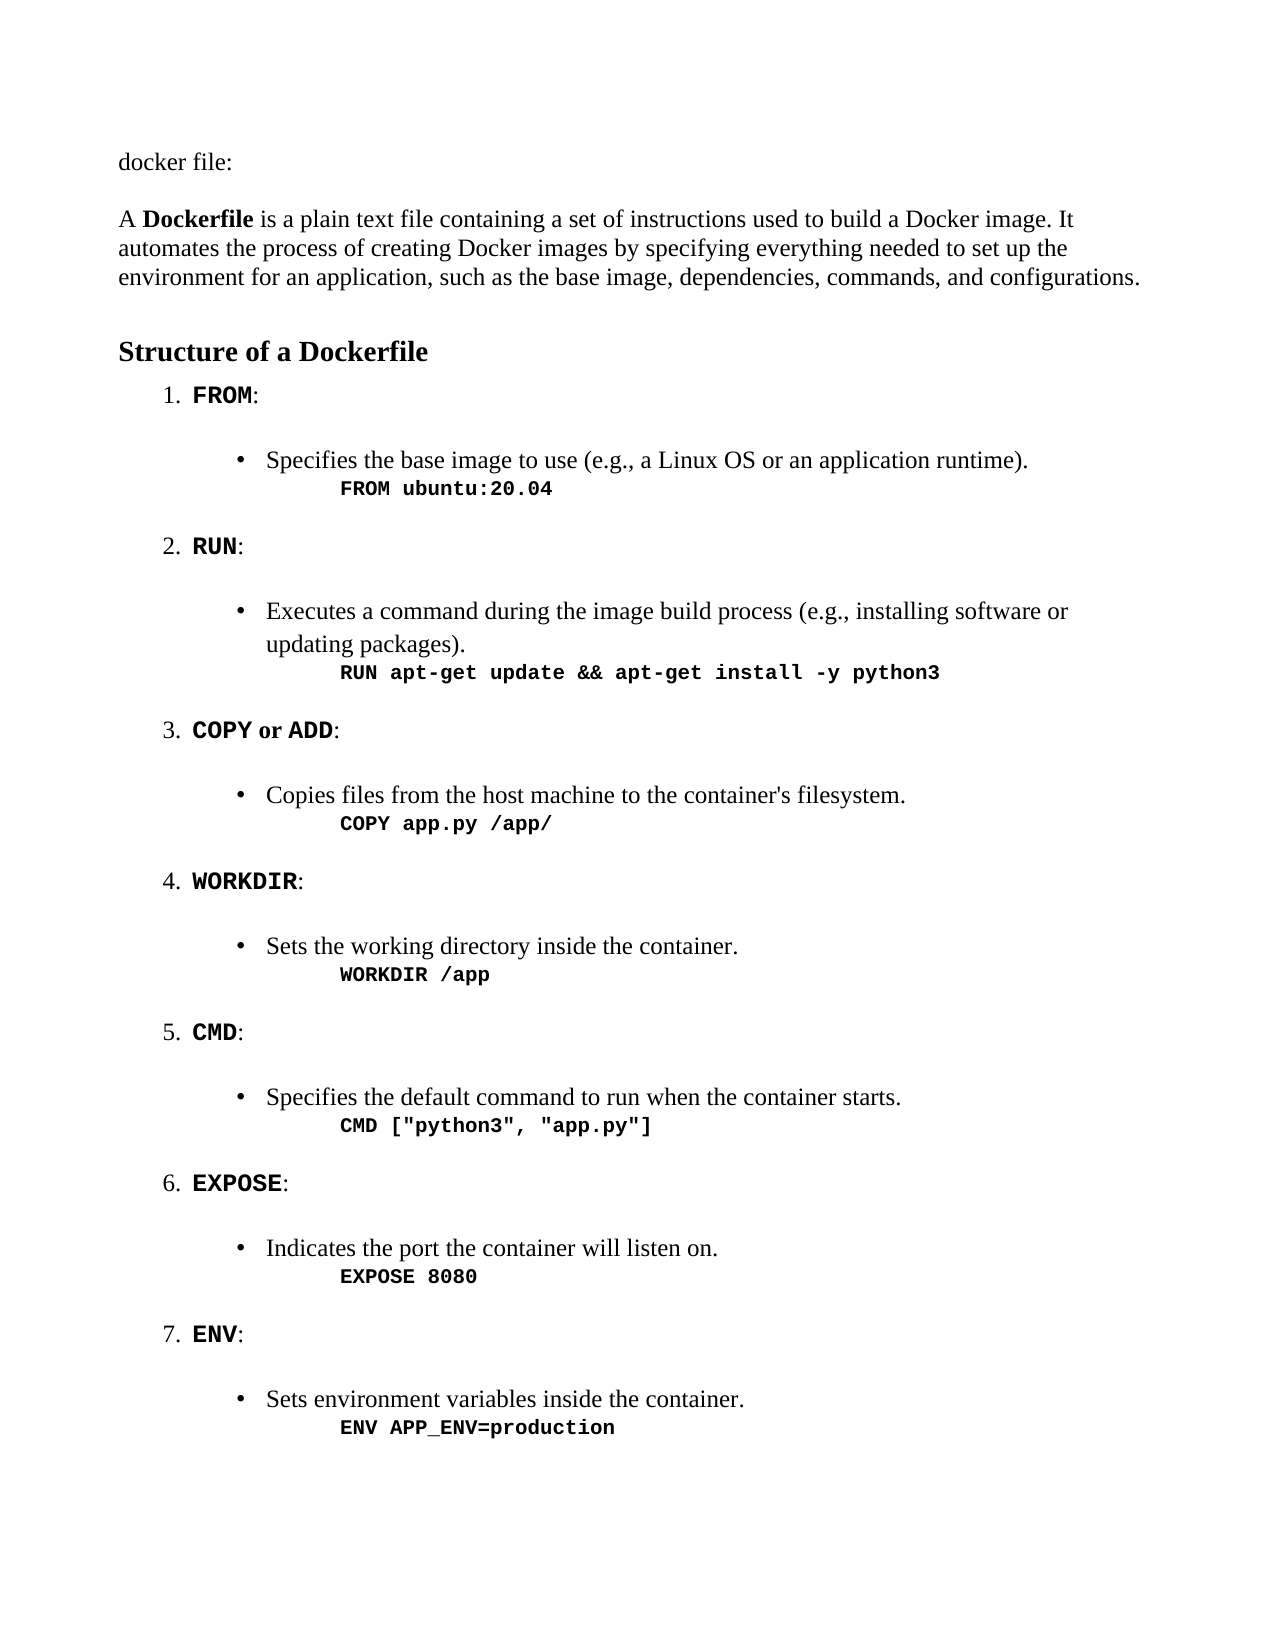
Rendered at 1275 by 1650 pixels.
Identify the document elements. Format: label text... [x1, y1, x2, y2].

list Sets environment variables inside the container. [236, 1384, 1157, 1413]
list WORKDIR /app [310, 964, 1157, 988]
list Copies files from the host machine to the container's filesystem. [236, 780, 1157, 809]
list RUN: [162, 531, 1157, 562]
list Indicates the port the container will listen on. [236, 1233, 1157, 1262]
list COPY app.py /app/ [310, 813, 1157, 837]
list EXPOSE 8080 [310, 1266, 1157, 1290]
list Specifies the default command to run when the container starts. [236, 1082, 1157, 1111]
list Specifies the base image to use (e.g., a Linux OS or an application runtime). [236, 445, 1157, 474]
list Executes a command during the image build process (e.g., installing software or updating packages). [236, 596, 1157, 658]
list CMD: [162, 1017, 1157, 1048]
list RUN apt-get update && apt-get install -y python3 [310, 662, 1157, 686]
list COPY or ADD: [162, 715, 1157, 746]
subtitle Structure of a Dockerfile [118, 334, 1157, 367]
list FROM: [162, 380, 1157, 411]
text docker file: [118, 147, 1157, 176]
list ENV APP_ENV=production [310, 1417, 1157, 1441]
list WORKDIR: [162, 866, 1157, 897]
text A Dockerfile is a plain text file containing a set of instructions used to build a Docker image. It automates the process of creating Docker images by specifying everything needed to set up the environment for an application, such as the base image, dependencies, commands, and configurations. [118, 204, 1157, 291]
list CMD ["python3", "app.py"] [310, 1115, 1157, 1139]
list FROM ubuntu:20.04 [310, 478, 1157, 502]
list Sets the working directory inside the container. [236, 931, 1157, 960]
list EXPOSE: [162, 1168, 1157, 1199]
list ENV: [162, 1319, 1157, 1350]
